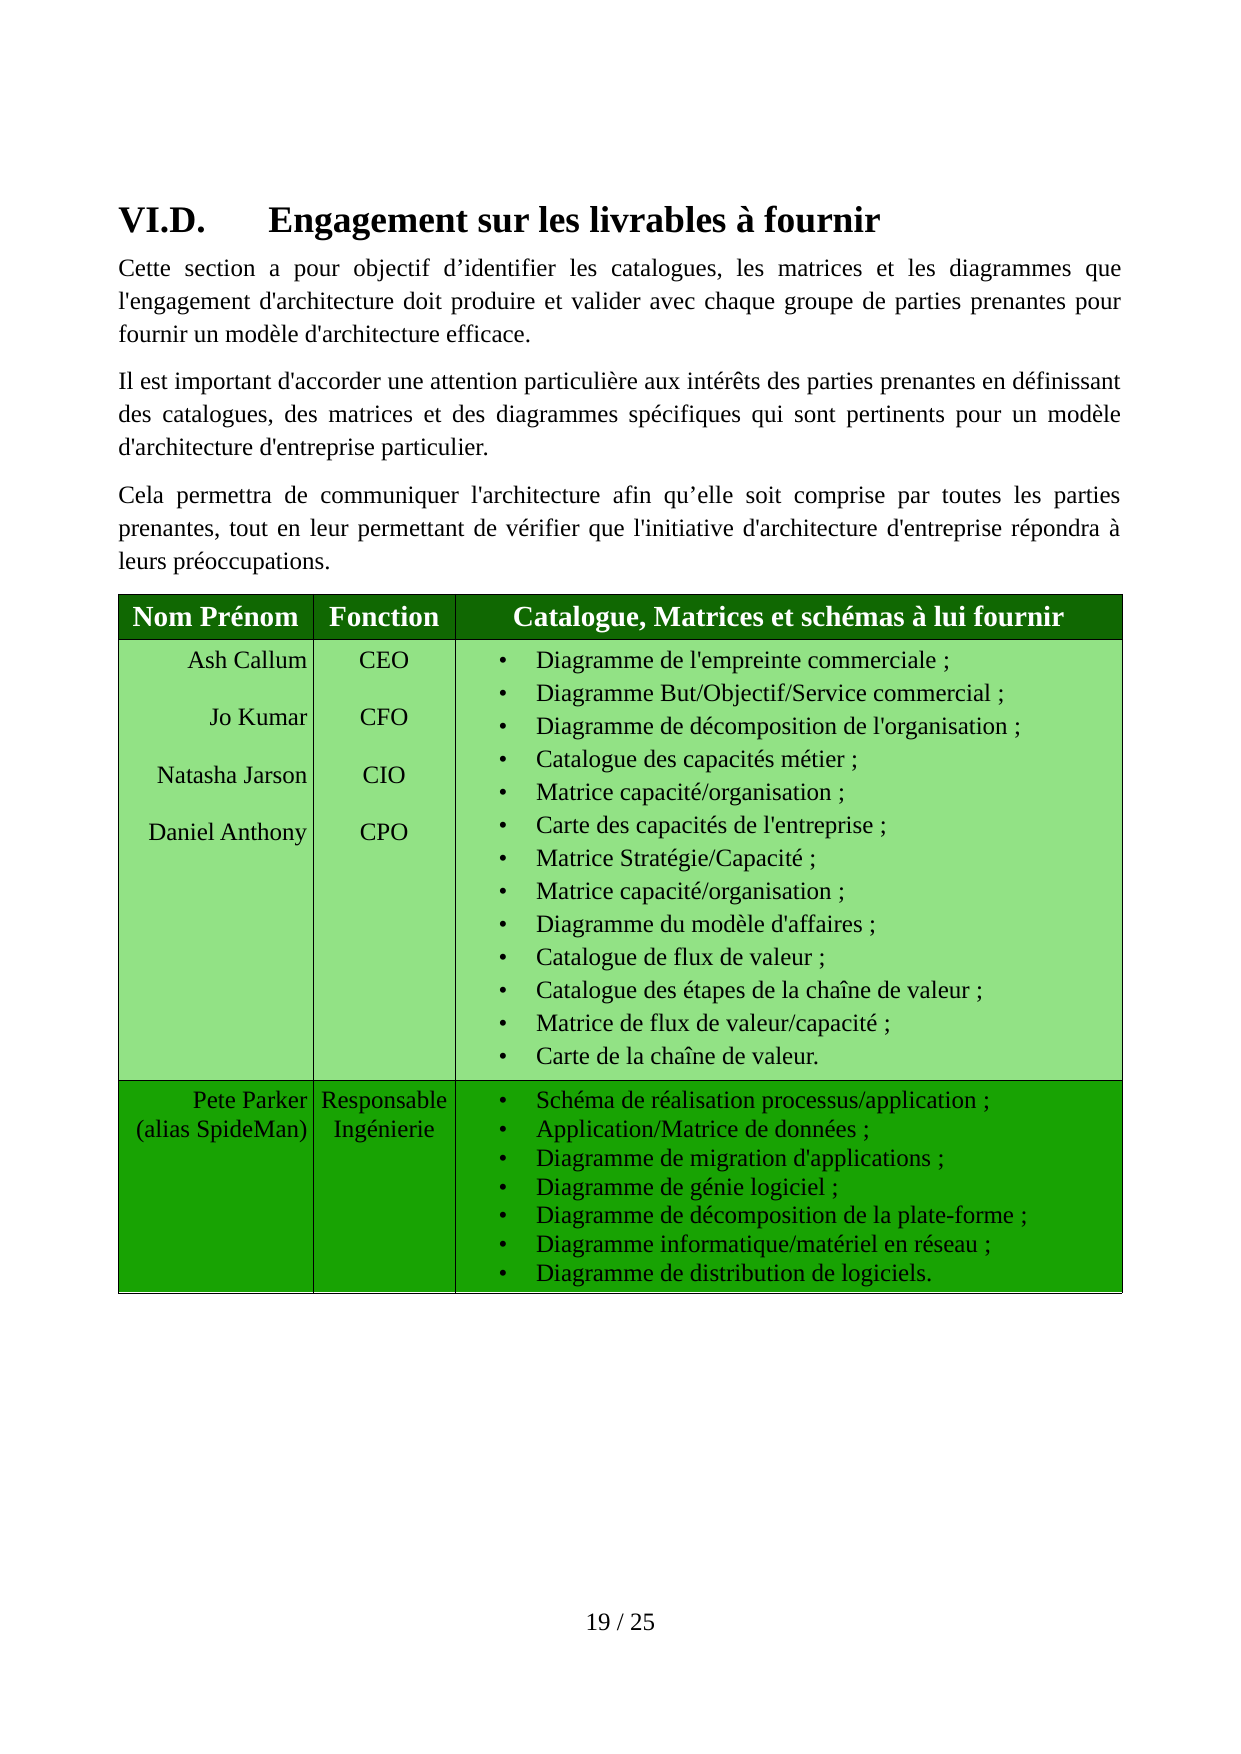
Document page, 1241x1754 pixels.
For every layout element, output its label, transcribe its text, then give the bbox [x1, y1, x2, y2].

table_cell Schéma de réalisation processus/application ; Application/Matrice de données ; Diagramme de migration d'applications ; Diagramme de génie logiciel ; Diagramme de décomposition de la plate-forme ; Diagramme informatique/matériel en réseau ; Diagramme de distribution de logiciels. [456, 1081, 1122, 1292]
table_cell Diagramme de l'empreinte commerciale ; Diagramme But/Objectif/Service commercial ; Diagramme de décomposition de l'organisation ; Catalogue des capacités métier ; Matrice capacité/organisation ; Carte des capacités de l'entreprise ; Matrice Stratégie/Capacité ; Matrice capacité/organisation ; Diagramme du modèle d'affaires ; Catalogue de flux de valeur ; Catalogue des étapes de la chaîne de valeur ; Matrice de flux de valeur/capacité ; Carte de la chaîne de valeur. [456, 640, 1122, 1080]
text Il est important d'accorder une attention particulière aux intérêts des parties prenantes en définissant des catalogues, des matrices et des diagrammes spécifiques qui sont pertinents pour un modèle d'architecture d'entreprise particulier. [118, 366, 1122, 461]
table_cell Ash Callum Jo Kumar Natasha Jarson Daniel Anthony [119, 640, 313, 1080]
table_cell CEO CFO CIO CPO [314, 640, 455, 1080]
text Cette section a pour objectif d’identifier les catalogues, les matrices et les diagrammes que l'engagement d'architecture doit produire et valider avec chaque groupe de parties prenantes pour fournir un modèle d'architecture efficace. [118, 253, 1122, 348]
table_header Fonction [314, 595, 455, 639]
table_cell Responsable Ingénierie [314, 1081, 455, 1292]
table_header Catalogue, Matrices et schémas à lui fournir [456, 595, 1122, 639]
table_cell Pete Parker (alias SpideMan) [119, 1081, 313, 1292]
text Cela permettra de communiquer l'architecture afin qu’elle soit comprise par toutes les parties prenantes, tout en leur permettant de vérifier que l'initiative d'architecture d'entreprise répondra à leurs préoccupations. [118, 480, 1122, 575]
subtitle Engagement sur les livrables à fournir [118, 197, 1122, 240]
table_header Nom Prénom [119, 595, 313, 639]
